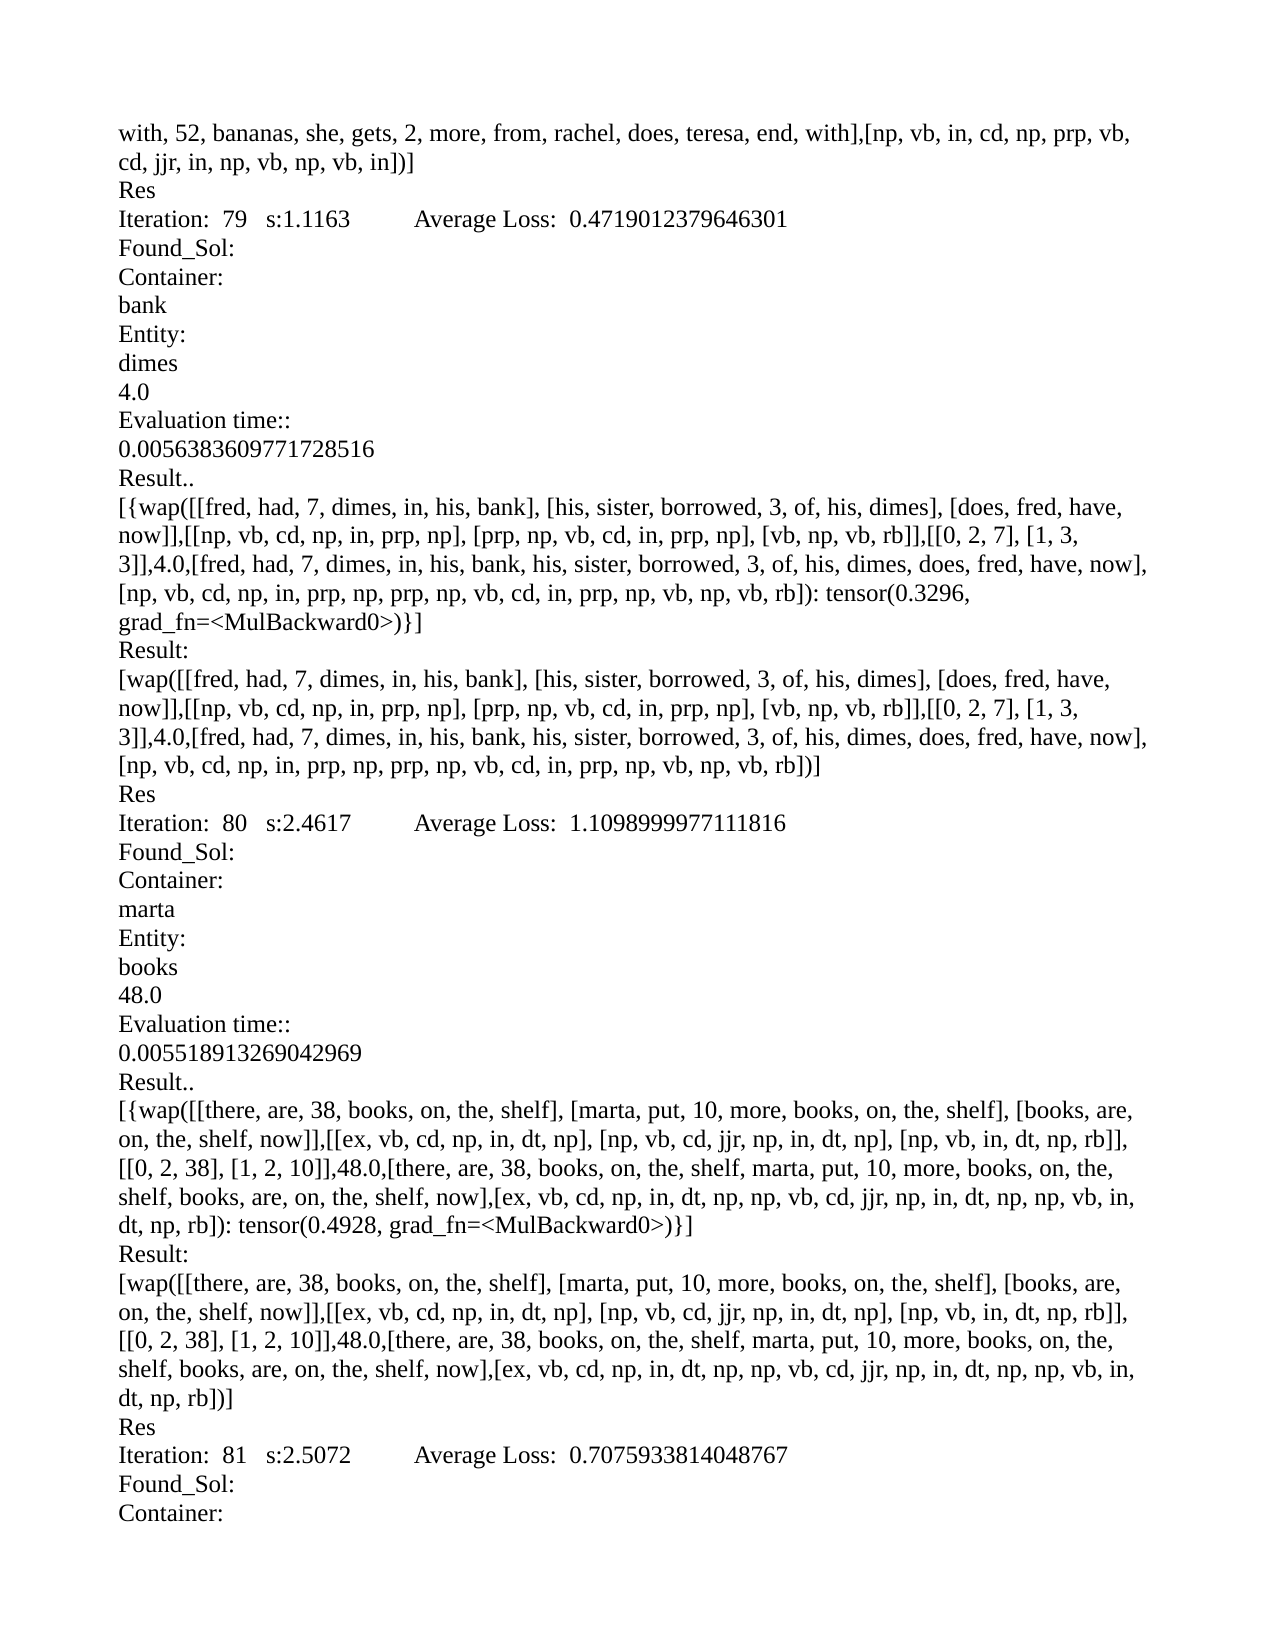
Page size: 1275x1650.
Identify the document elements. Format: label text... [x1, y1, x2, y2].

text Evaluation time:: [118, 1009, 1157, 1038]
text Result: [118, 1239, 1157, 1268]
text Found_Sol: [118, 1469, 1157, 1498]
text 48.0 [118, 981, 1157, 1009]
text Res [118, 176, 1157, 204]
text Res [118, 1412, 1157, 1441]
text [{wap([[fred, had, 7, dimes, in, his, bank], [his, sister, borrowed, 3, of, his, dimes], [does, fred, have, now]],[[np, vb, cd, np, in, prp, np], [prp, np, vb, cd, in, prp, np], [vb, np, vb, rb]],[[0, 2, 7], [1, 3, 3]],4.0,[fred, had, 7, dimes, in, his, bank, his, sister, borrowed, 3, of, his, dimes, does, fred, have, now],[np, vb, cd, np, in, prp, np, prp, np, vb, cd, in, prp, np, vb, np, vb, rb]): tensor(0.3296, grad_fn=<MulBackward0>)}] [118, 492, 1157, 636]
text [wap([[fred, had, 7, dimes, in, his, bank], [his, sister, borrowed, 3, of, his, dimes], [does, fred, have, now]],[[np, vb, cd, np, in, prp, np], [prp, np, vb, cd, in, prp, np], [vb, np, vb, rb]],[[0, 2, 7], [1, 3, 3]],4.0,[fred, had, 7, dimes, in, his, bank, his, sister, borrowed, 3, of, his, dimes, does, fred, have, now],[np, vb, cd, np, in, prp, np, prp, np, vb, cd, in, prp, np, vb, np, vb, rb])] [118, 664, 1157, 779]
text Container: [118, 1498, 1157, 1527]
text Res [118, 779, 1157, 808]
text with, 52, bananas, she, gets, 2, more, from, rachel, does, teresa, end, with],[np, vb, in, cd, np, prp, vb, cd, jjr, in, np, vb, np, vb, in])] [118, 118, 1157, 176]
text Iteration: 80 s:2.4617 Average Loss: 1.1098999977111816 [118, 808, 1157, 837]
text Result.. [118, 463, 1157, 492]
text Iteration: 79 s:1.1163 Average Loss: 0.4719012379646301 [118, 204, 1157, 233]
text 0.005518913269042969 [118, 1038, 1157, 1067]
text Result.. [118, 1067, 1157, 1096]
text [{wap([[there, are, 38, books, on, the, shelf], [marta, put, 10, more, books, on, the, shelf], [books, are, on, the, shelf, now]],[[ex, vb, cd, np, in, dt, np], [np, vb, cd, jjr, np, in, dt, np], [np, vb, in, dt, np, rb]],[[0, 2, 38], [1, 2, 10]],48.0,[there, are, 38, books, on, the, shelf, marta, put, 10, more, books, on, the, shelf, books, are, on, the, shelf, now],[ex, vb, cd, np, in, dt, np, np, vb, cd, jjr, np, in, dt, np, np, vb, in, dt, np, rb]): tensor(0.4928, grad_fn=<MulBackward0>)}] [118, 1096, 1157, 1239]
text Iteration: 81 s:2.5072 Average Loss: 0.7075933814048767 [118, 1441, 1157, 1469]
text dimes [118, 348, 1157, 377]
text Found_Sol: [118, 233, 1157, 262]
text Found_Sol: [118, 837, 1157, 866]
text Container: [118, 866, 1157, 894]
text books [118, 952, 1157, 981]
text Entity: [118, 923, 1157, 952]
text marta [118, 894, 1157, 923]
text Result: [118, 636, 1157, 664]
text 0.0056383609771728516 [118, 434, 1157, 463]
text [wap([[there, are, 38, books, on, the, shelf], [marta, put, 10, more, books, on, the, shelf], [books, are, on, the, shelf, now]],[[ex, vb, cd, np, in, dt, np], [np, vb, cd, jjr, np, in, dt, np], [np, vb, in, dt, np, rb]],[[0, 2, 38], [1, 2, 10]],48.0,[there, are, 38, books, on, the, shelf, marta, put, 10, more, books, on, the, shelf, books, are, on, the, shelf, now],[ex, vb, cd, np, in, dt, np, np, vb, cd, jjr, np, in, dt, np, np, vb, in, dt, np, rb])] [118, 1268, 1157, 1412]
text Evaluation time:: [118, 406, 1157, 434]
text Entity: [118, 319, 1157, 348]
text Container: [118, 262, 1157, 291]
text 4.0 [118, 377, 1157, 406]
text bank [118, 291, 1157, 319]
